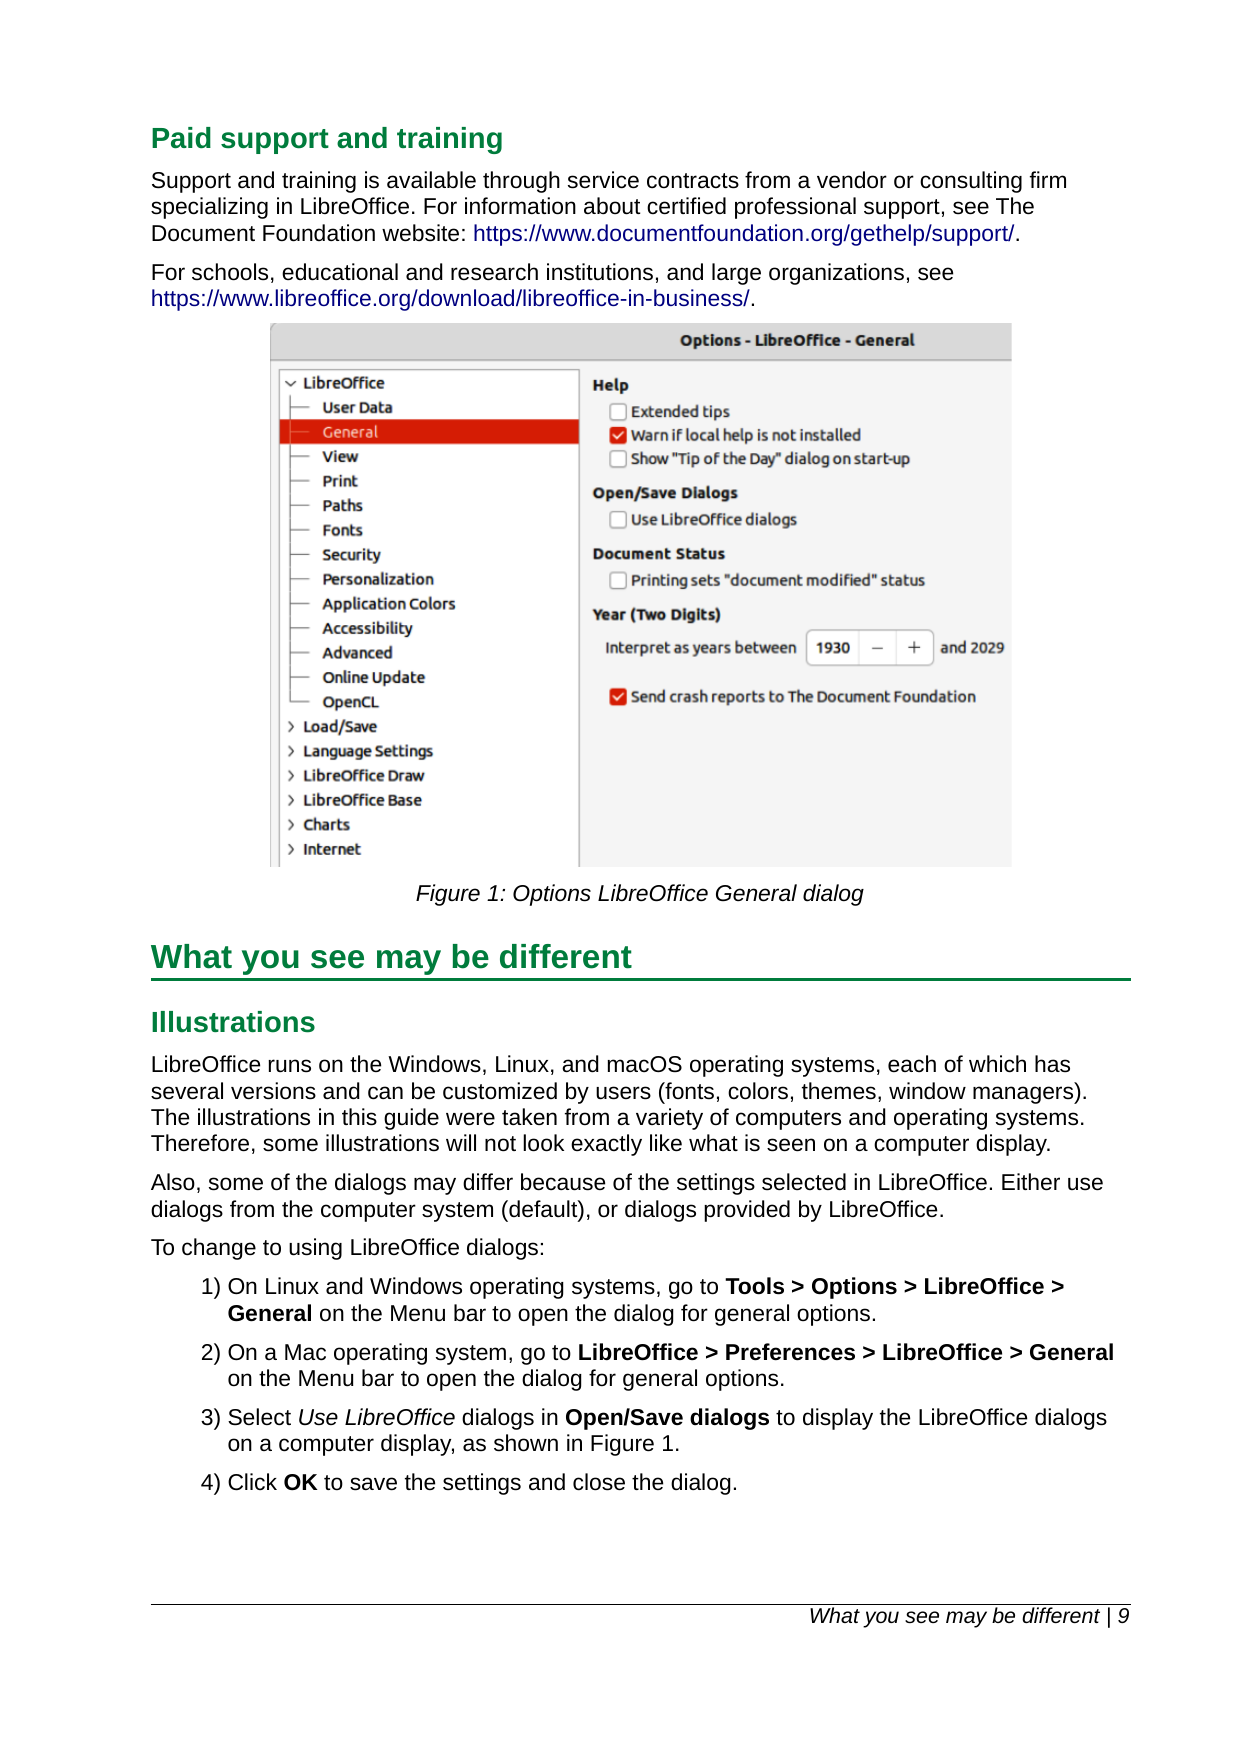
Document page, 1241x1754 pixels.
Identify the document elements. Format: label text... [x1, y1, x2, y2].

list Select Use LibreOffice dialogs in Open/Save dialogs to display the LibreOffice dialogs on a computer display, as shown in Figure 1. [227, 1404, 1131, 1456]
list To change to using LibreOffice dialogs: [151, 1234, 1131, 1261]
picture [270, 323, 1012, 867]
subtitle What you see may be different [151, 937, 1131, 978]
text LibreOffice runs on the Windows, Linux, and macOS operating systems, each of which has several versions and can be customized by users (fonts, colors, themes, window managers). The illustrations in this guide were taken from a variety of computers and operating systems. Therefore, some illustrations will not look exactly like what is seen on a computer display. [151, 1051, 1131, 1157]
text Figure 1: Options LibreOffice General dialog [270, 879, 1012, 906]
list Click OK to save the settings and close the dialog. [227, 1469, 1131, 1495]
list On a Mac operating system, go to LibreOffice > Preferences > LibreOffice > General on the Menu bar to open the dialog for general options. [227, 1338, 1131, 1391]
subtitle Illustrations [151, 1005, 1131, 1039]
subtitle Paid support and training [151, 121, 1131, 154]
list On Linux and Windows operating systems, go to Tools > Options > LibreOffice > General on the Menu bar to open the dialog for general options. [227, 1273, 1131, 1326]
text Support and training is available through service contracts from a vendor or consulting firm specializing in LibreOffice. For information about certified professional support, see The Document Foundation website: https://www.documentfoundation.org/gethelp/support/. [151, 167, 1131, 246]
text Also, some of the dialogs may differ because of the settings selected in LibreOffice. Either use dialogs from the computer system (default), or dialogs provided by LibreOffice. [151, 1169, 1131, 1222]
text For schools, educational and research institutions, and large organizations, see https://www.libreoffice.org/download/libreoffice-in-business/. [151, 258, 1131, 311]
